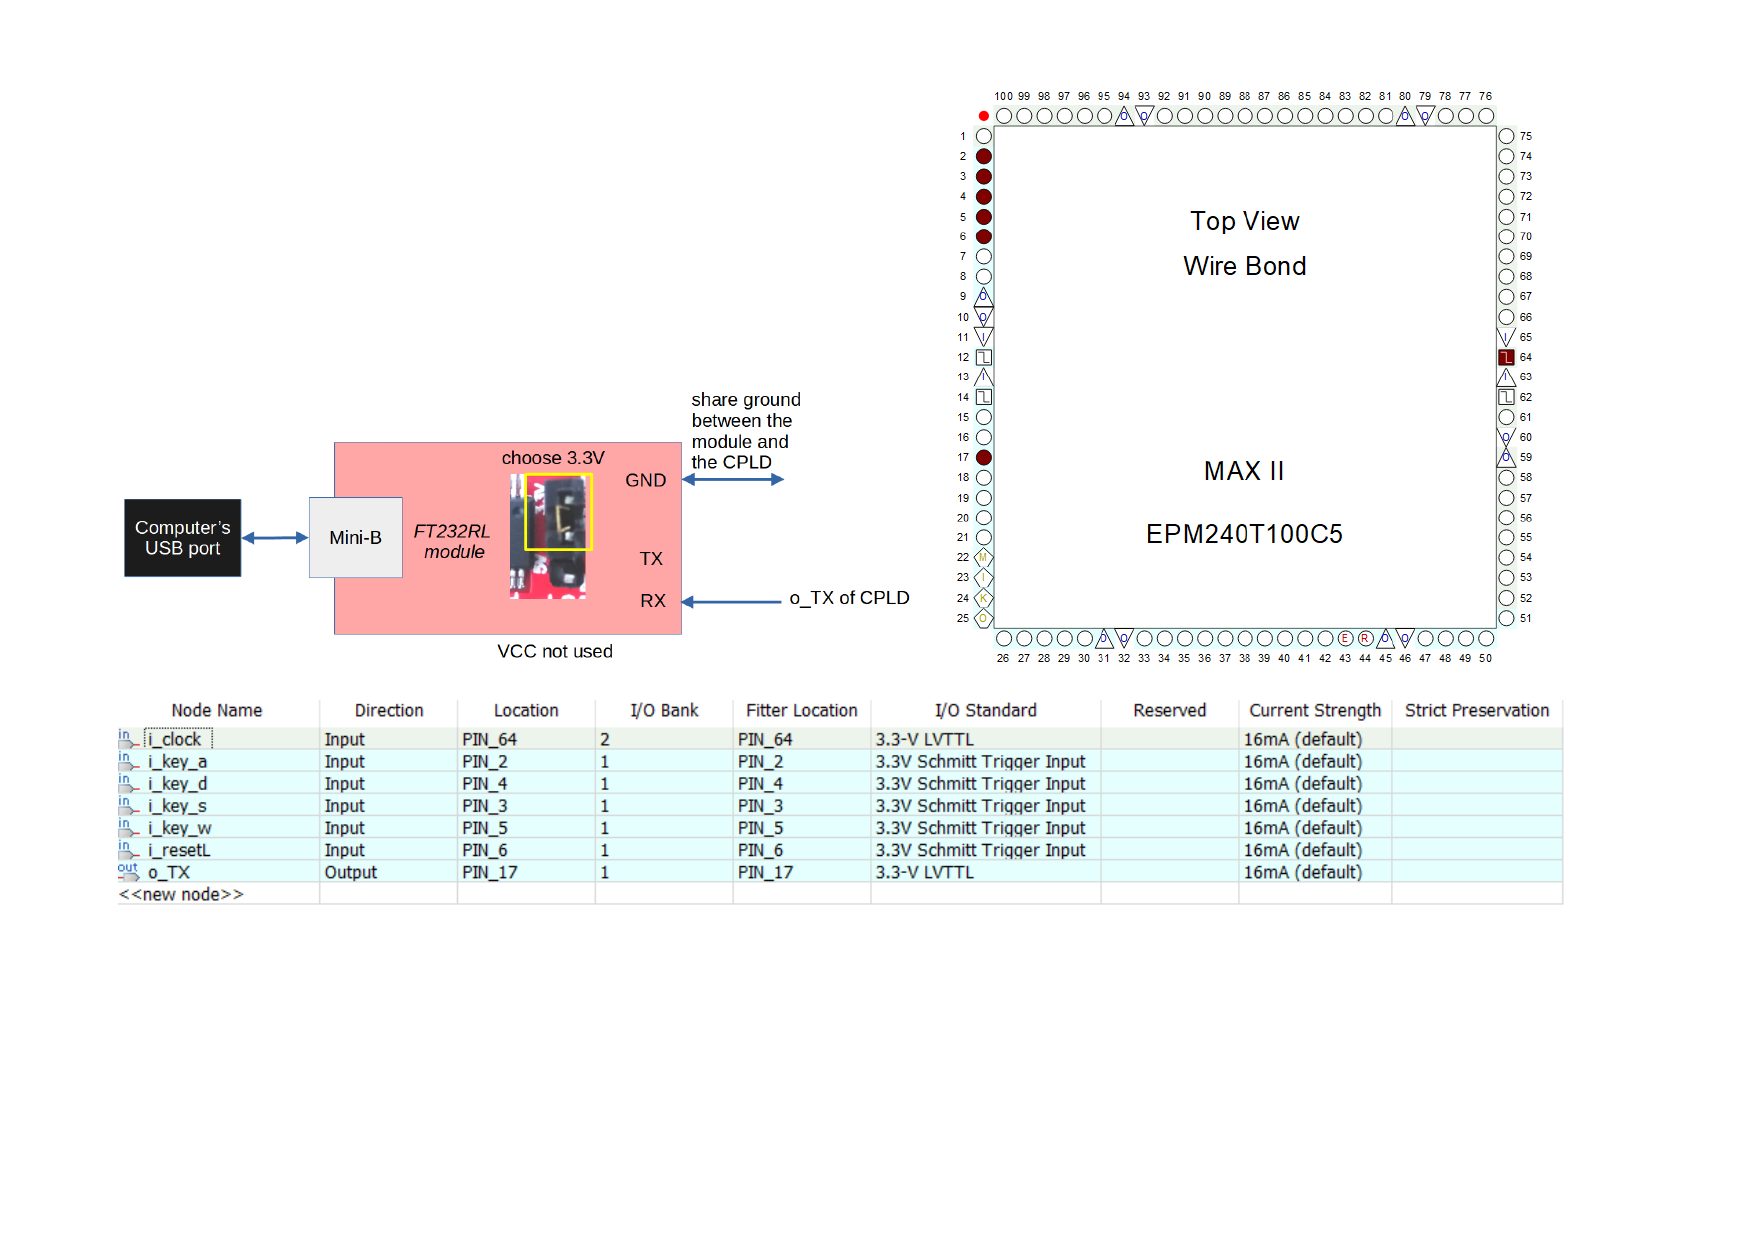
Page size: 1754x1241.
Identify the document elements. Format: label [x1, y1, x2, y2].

picture [956, 88, 1538, 666]
picture [118, 700, 1565, 909]
picture [118, 388, 919, 666]
